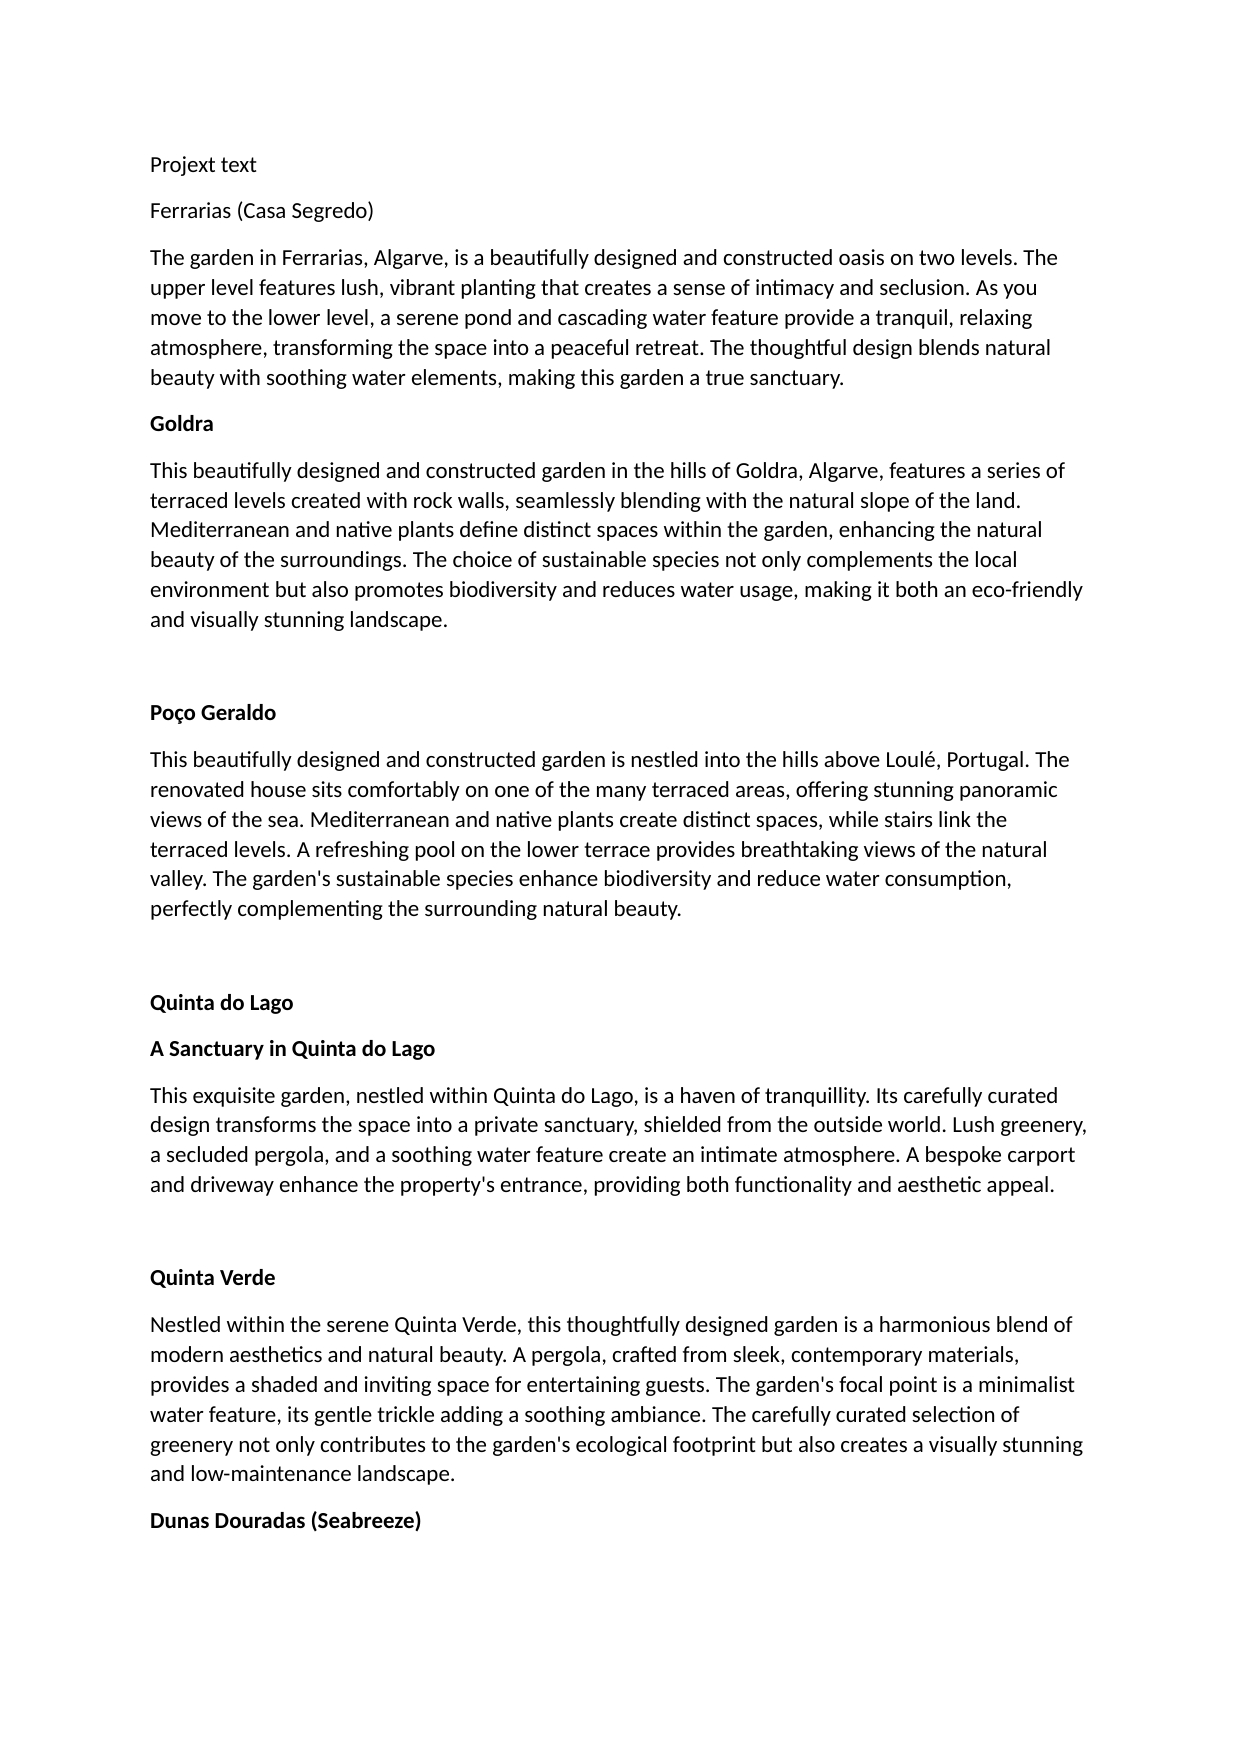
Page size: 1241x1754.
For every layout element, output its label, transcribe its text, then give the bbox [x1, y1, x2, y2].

text Poço Geraldo [150, 698, 1090, 726]
text A Sanctuary in Quinta do Lago [150, 1034, 1090, 1062]
text Quinta Verde [150, 1263, 1090, 1292]
text Goldra [150, 409, 1090, 437]
text This beautifully designed and constructed garden is nestled into the hills above Loulé, Portugal. The renovated house sits comfortably on one of the many terraced areas, offering stunning panoramic views of the sea. Mediterranean and native plants create distinct spaces, while stairs link the terraced levels. A refreshing pool on the lower terrace provides breathtaking views of the natural valley. The garden's sustainable species enhance biodiversity and reduce water consumption, perfectly complementing the surrounding natural beauty. [150, 745, 1090, 922]
text Quinta do Lago [150, 988, 1090, 1016]
text This exquisite garden, nestled within Quinta do Lago, is a haven of tranquillity. Its carefully curated design transforms the space into a private sanctuary, shielded from the outside world. Lush greenery, a secluded pergola, and a soothing water feature create an intimate atmosphere. A bespoke carport and driveway enhance the property's entrance, providing both functionality and aesthetic appeal. [150, 1081, 1090, 1198]
text Dunas Douradas (Seabreeze) [150, 1506, 1090, 1534]
text Projext text [150, 150, 1090, 178]
text This beautifully designed and constructed garden in the hills of Goldra, Algarve, features a series of terraced levels created with rock walls, seamlessly blending with the natural slope of the land. Mediterranean and native plants define distinct spaces within the garden, enhancing the natural beauty of the surroundings. The choice of sustainable species not only complements the local environment but also promotes biodiversity and reduces water usage, making it both an eco-friendly and visually stunning landscape. [150, 456, 1090, 633]
text Ferrarias (Casa Segredo) [150, 197, 1090, 224]
text The garden in Ferrarias, Algarve, is a beautifully designed and constructed oasis on two levels. The upper level features lush, vibrant planting that creates a sense of intimacy and seclusion. As you move to the lower level, a serene pond and cascading water feature provide a tranquil, relaxing atmosphere, transforming the space into a peaceful retreat. The thoughtful design blends natural beauty with soothing water elements, making this garden a true sanctuary. [150, 243, 1090, 391]
text Nestled within the serene Quinta Verde, this thoughtfully designed garden is a harmonious blend of modern aesthetics and natural beauty. A pergola, crafted from sleek, contemporary materials, provides a shaded and inviting space for entertaining guests. The garden's focal point is a minimalist water feature, its gentle trickle adding a soothing ambiance. The carefully curated selection of greenery not only contributes to the garden's ecological footprint but also creates a visually stunning and low-maintenance landscape. [150, 1310, 1090, 1488]
